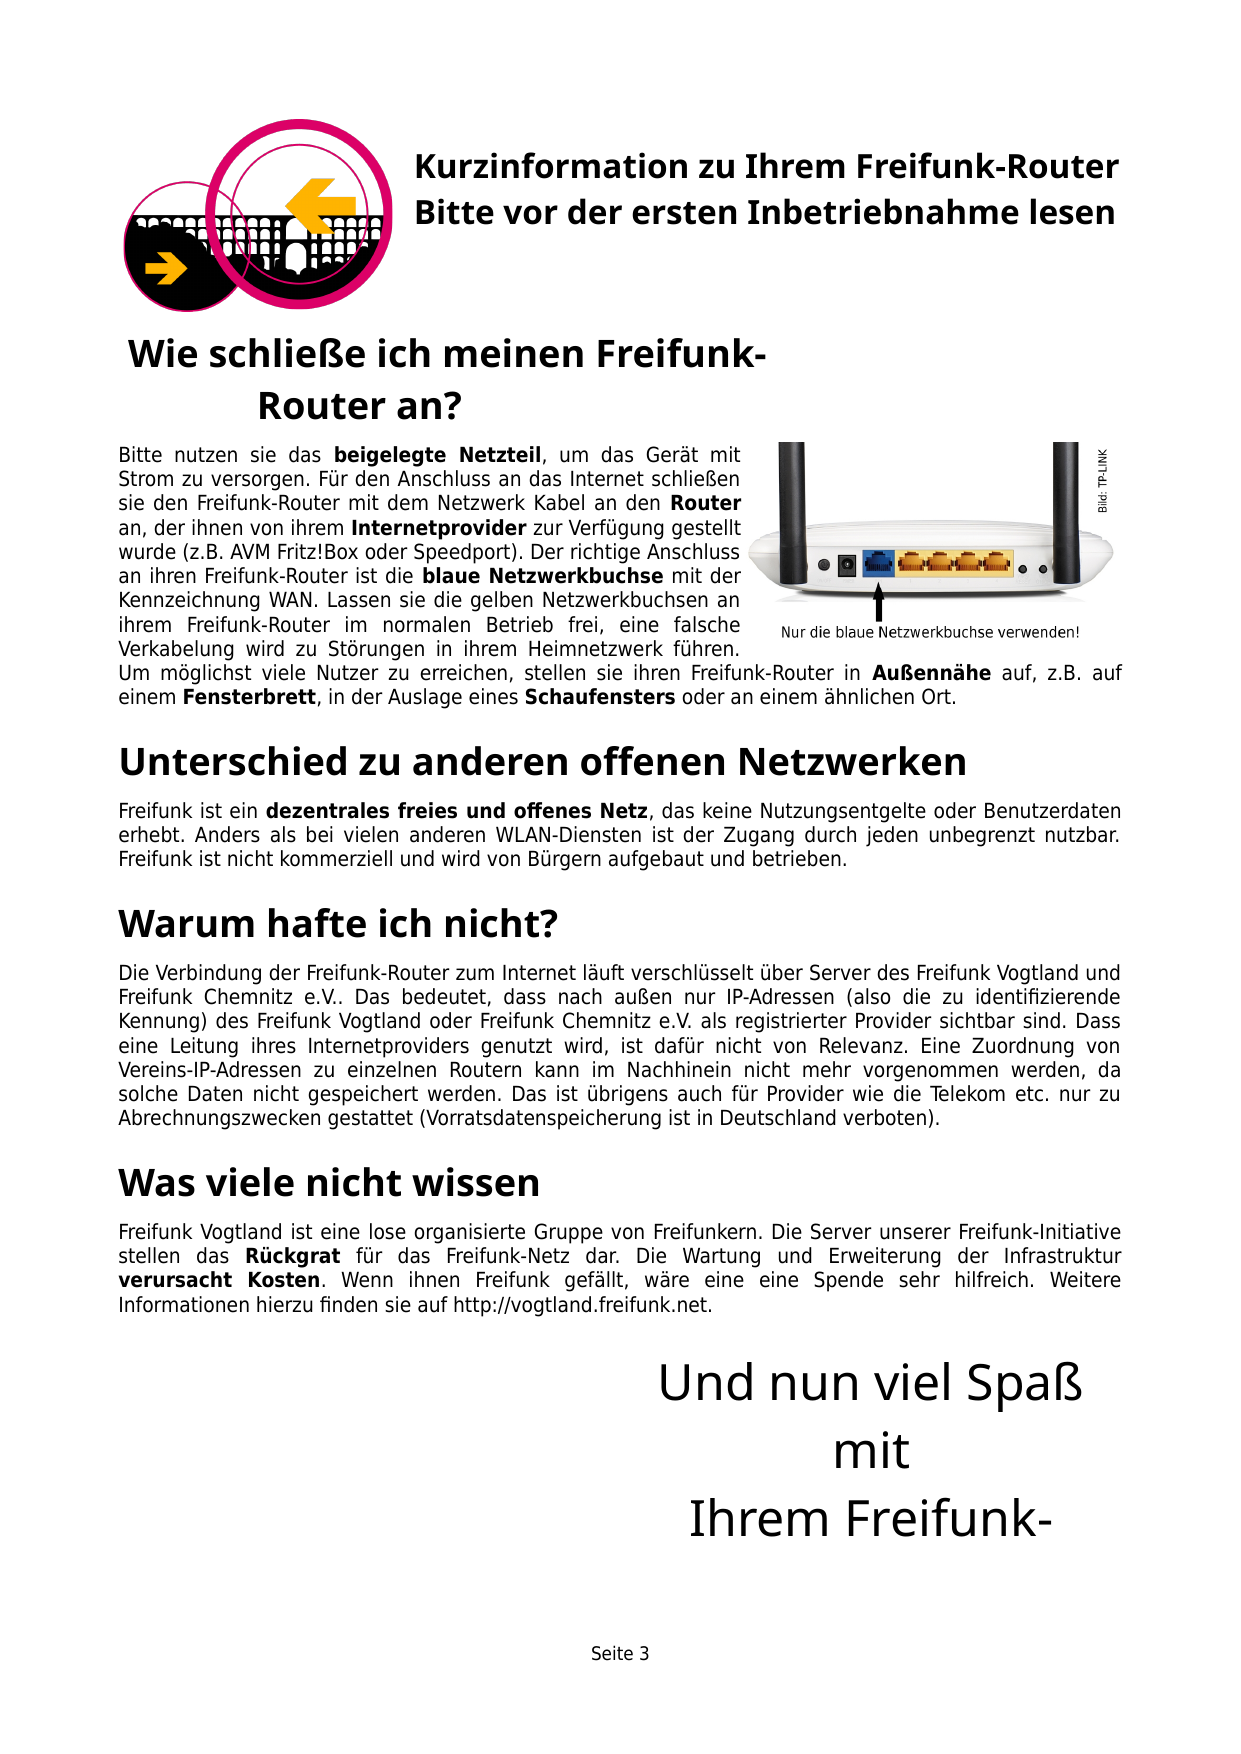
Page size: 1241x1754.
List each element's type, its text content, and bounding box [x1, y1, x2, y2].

picture [123, 119, 393, 312]
text Bitte nutzen sie das beigelegte Netzteil, um das Gerät mit Strom zu versorgen. Für den Anschluss an das Internet schließen sie den Freifunk-Router mit dem Netzwerk Kabel an den Router an, der ihnen von ihrem Internetprovider zur Verfügung gestellt wurde (z.B. AVM Fritz!Box oder Speedport). Der richtige Anschluss an ihren Freifunk-Router ist die blaue Netzwerkbuchse mit der Kennzeichnung WAN. Lassen sie die gelben Netzwerkbuchsen an ihrem Freifunk-Router im normalen Betrieb frei, eine falsche Verkabelung wird zu Störungen in ihrem Heimnetzwerk führen. Um möglichst viele Nutzer zu erreichen, stellen sie ihren Freifunk-Router in Außennähe auf, z.B. auf einem Fensterbrett, in der Auslage eines Schaufensters oder an einem ähnlichen Ort. [118, 443, 1122, 710]
subtitle Unterschied zu anderen offenen Netzwerken [118, 735, 1122, 786]
text Freifunk Vogtland ist eine lose organisierte Gruppe von Freifunkern. Die Server unserer Freifunk-Initiative stellen das Rückgrat für das Freifunk-Netz dar. Die Wartung und Erweiterung der Infrastruktur verursacht Kosten. Wenn ihnen Freifunk gefällt, wäre eine eine Spende sehr hilfreich. Weitere Informationen hierzu finden sie auf http://vogtland.freifunk.net. [118, 1220, 1122, 1317]
subtitle Was viele nicht wissen [118, 1156, 1122, 1207]
table_header [118, 1341, 620, 1557]
subtitle Wie schließe ich meinen Freifunk- Router an? [118, 327, 1122, 430]
table_header Und nun viel Spaß mit Ihrem Freifunk- [620, 1341, 1122, 1557]
subtitle Warum hafte ich nicht? [118, 897, 1122, 948]
text Die Verbindung der Freifunk-Router zum Internet läuft verschlüsselt über Server des Freifunk Vogtland und Freifunk Chemnitz e.V.. Das bedeutet, dass nach außen nur IP-Adressen (also die zu identifizierende Kennung) des Freifunk Vogtland oder Freifunk Chemnitz e.V. als registrierter Provider sichtbar sind. Dass eine Leitung ihres Internetproviders genutzt wird, ist dafür nicht von Relevanz. Eine Zuordnung von Vereins-IP-Adressen zu einzelnen Routern kann im Nachhinein nicht mehr vorgenommen werden, da solche Daten nicht gespeichert werden. Das ist übrigens auch für Provider wie die Telekom etc. nur zu Abrechnungszwecken gestattet (Vorratsdatenspeicherung ist in Deutschland verboten). [118, 961, 1122, 1131]
title Kurzinformation zu Ihrem Freifunk-Router Bitte vor der ersten Inbetriebnahme lesen [393, 143, 1122, 234]
picture [741, 442, 1119, 643]
text Freifunk ist ein dezentrales freies und offenes Netz, das keine Nutzungsentgelte oder Benutzerdaten erhebt. Anders als bei vielen anderen WLAN-Diensten ist der Zugang durch jeden unbegrenzt nutzbar. Freifunk ist nicht kommerziell und wird von Bürgern aufgebaut und betrieben. [118, 799, 1122, 872]
